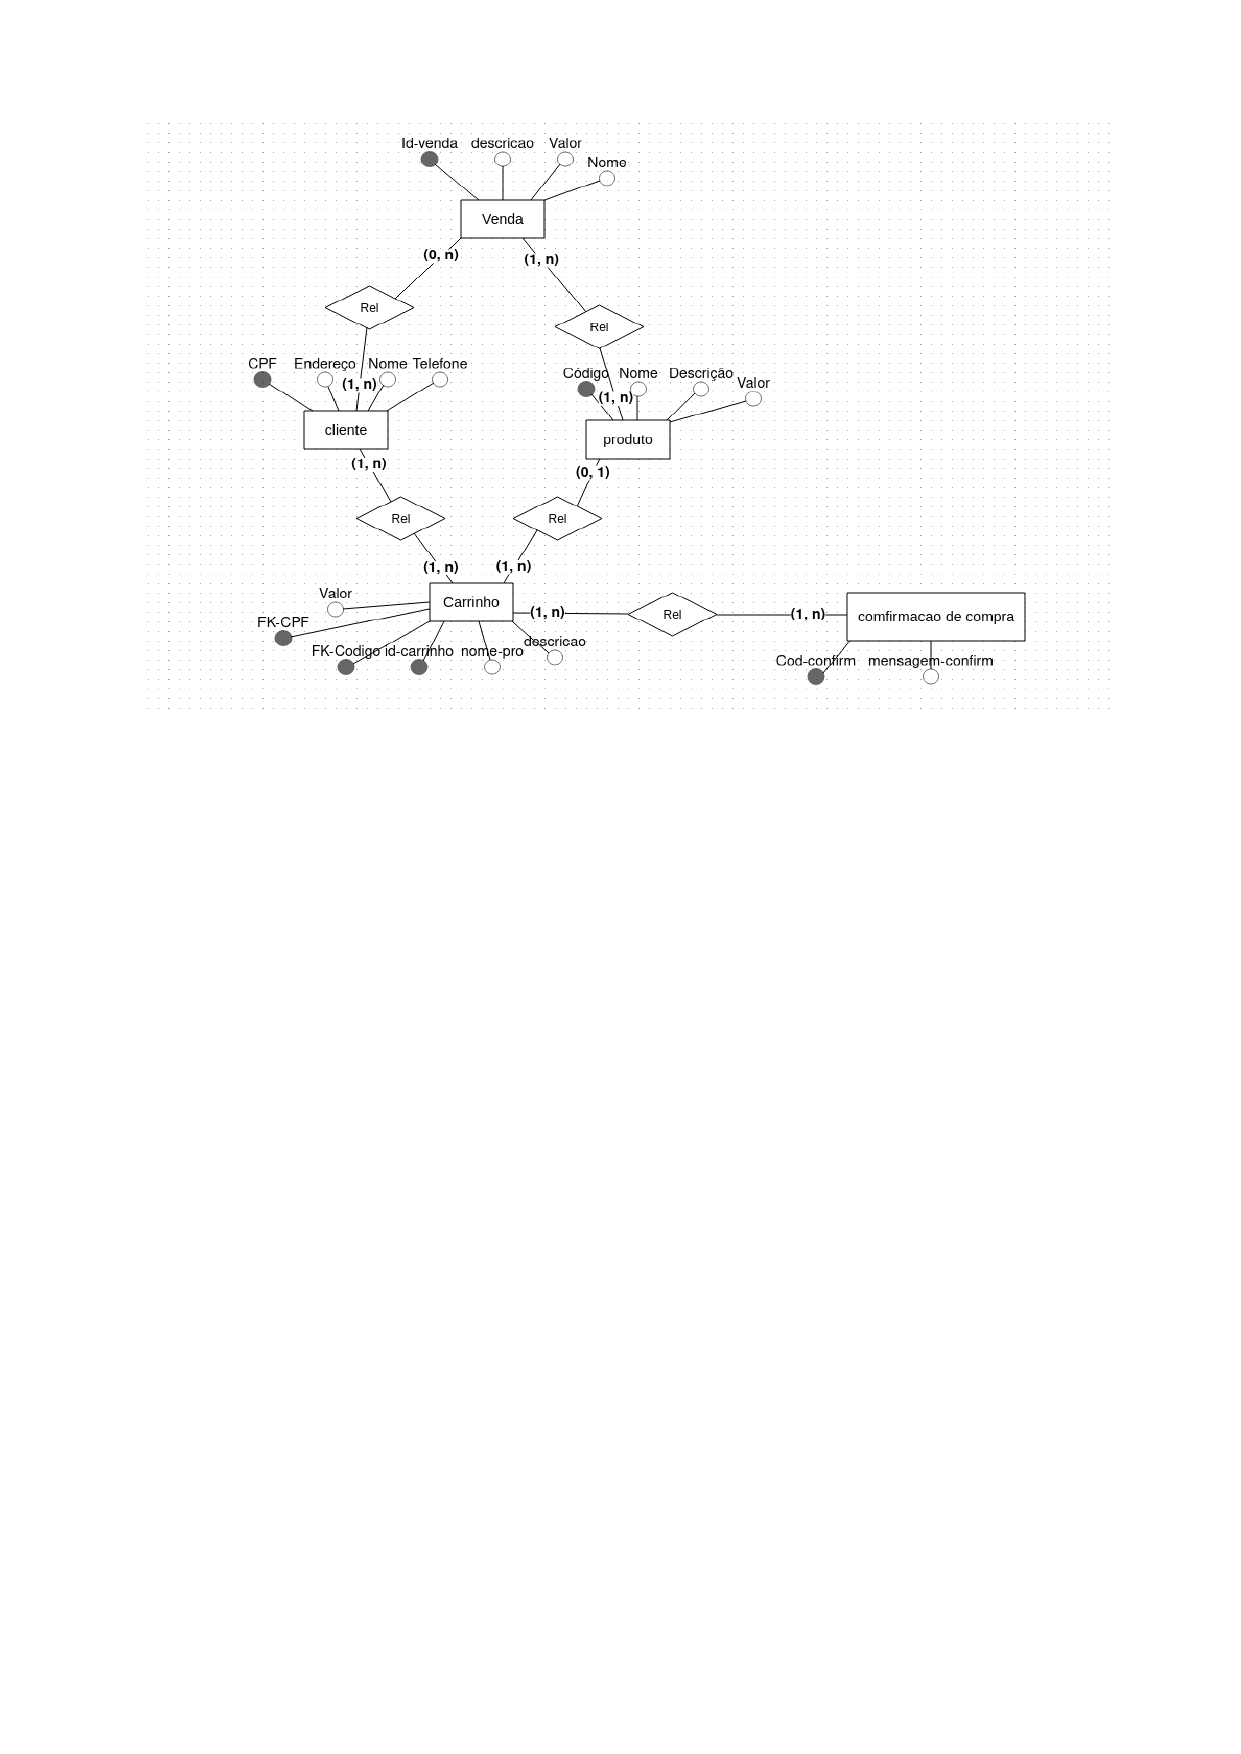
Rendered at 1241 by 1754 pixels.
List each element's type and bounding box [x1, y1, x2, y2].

picture [146, 118, 1110, 711]
